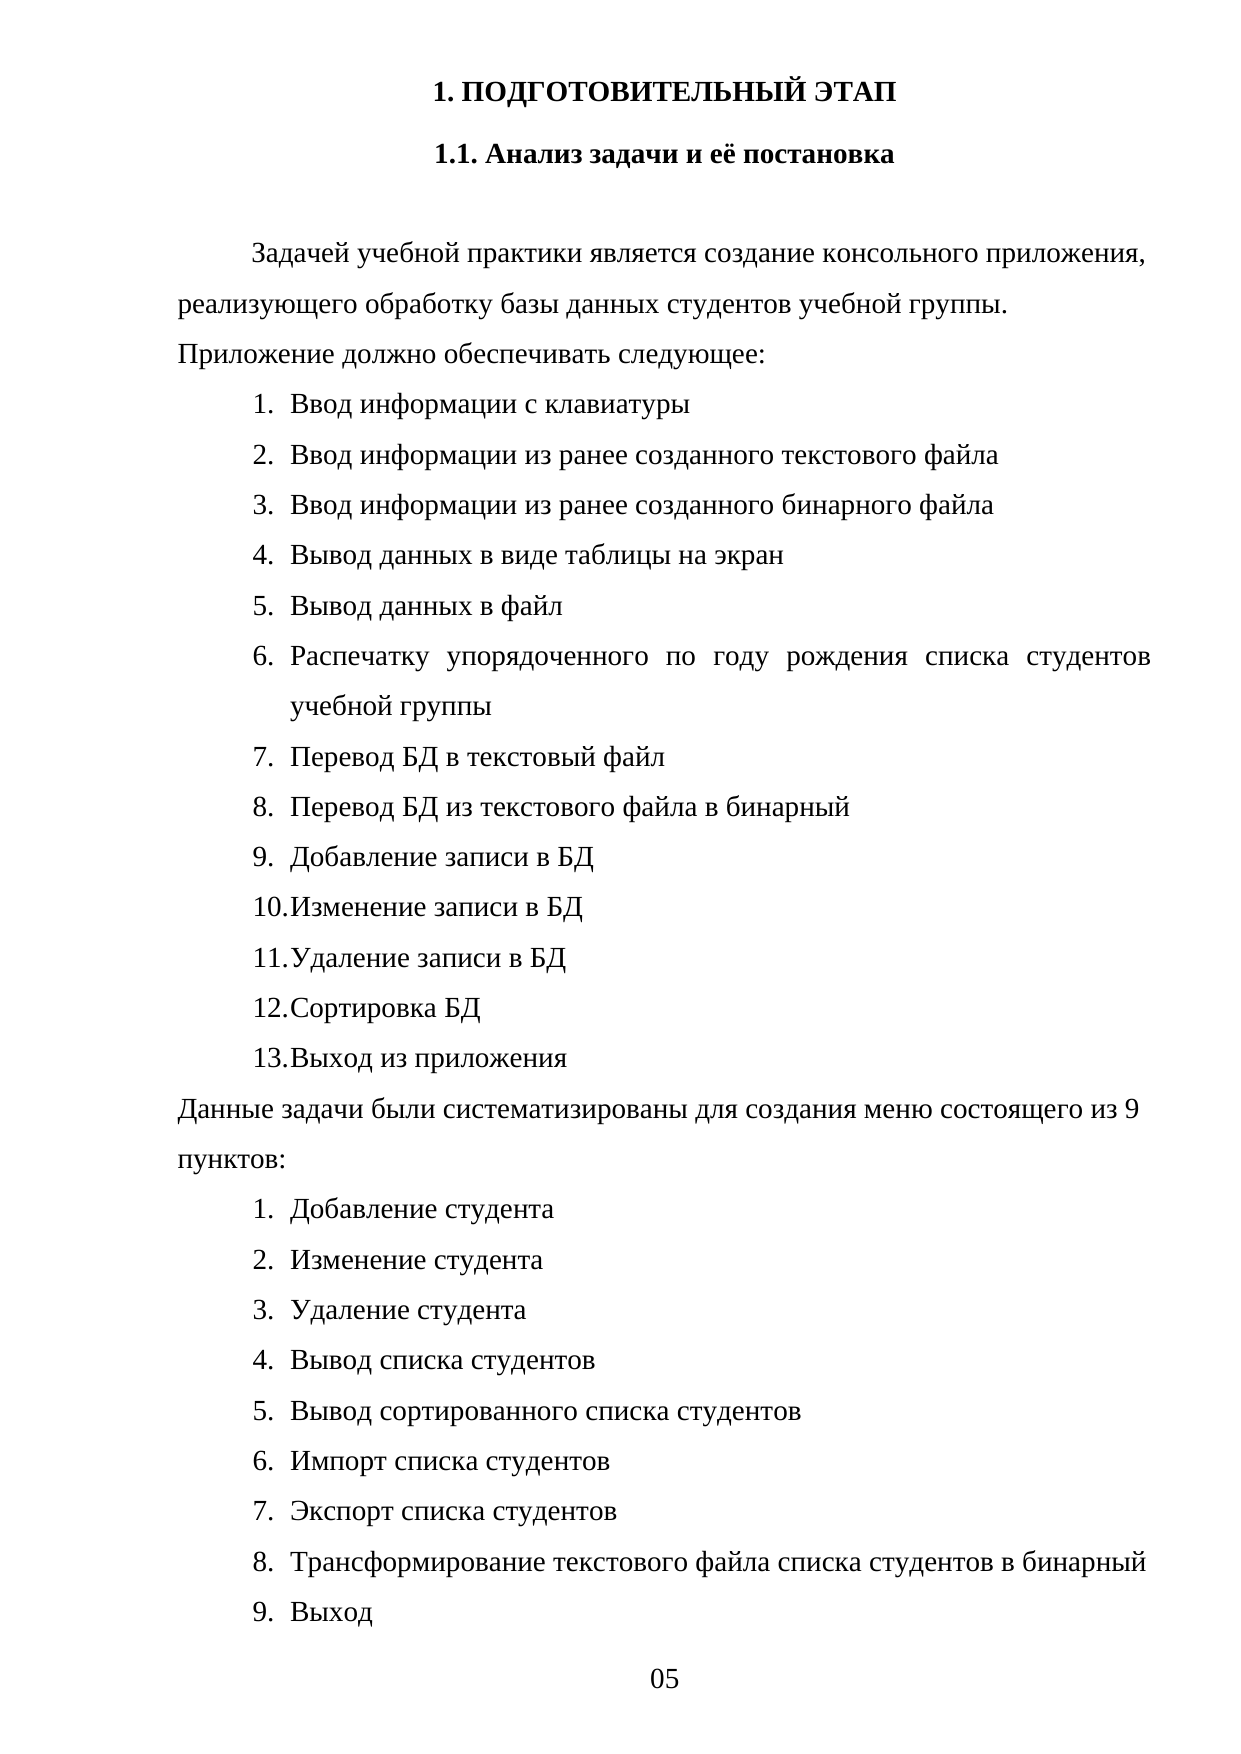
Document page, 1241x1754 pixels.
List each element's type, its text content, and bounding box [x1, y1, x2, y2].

subtitle 1.1. Анализ задачи и её постановка [177, 137, 1152, 170]
text Задачей учебной практики является создание консольного приложения, реализующего обработку базы данных студентов учебной группы. [177, 236, 1152, 319]
list Удаление записи в БД [252, 940, 1152, 973]
list Вывод списка студентов [252, 1342, 1152, 1376]
list Перевод БД из текстового файла в бинарный [252, 789, 1152, 822]
text Приложение должно обеспечивать следующее: [177, 336, 1152, 370]
text Данные задачи были систематизированы для создания меню состоящего из 9 пунктов: [177, 1091, 1152, 1175]
list Вывод сортированного списка студентов [252, 1393, 1152, 1426]
list Ввод информации из ранее созданного текстового файла [252, 437, 1152, 470]
list Удаление студента [252, 1292, 1152, 1326]
list Выход [252, 1594, 1152, 1627]
list Ввод информации с клавиатуры [252, 386, 1152, 420]
list Импорт списка студентов [252, 1443, 1152, 1477]
list Перевод БД в текстовый файл [252, 739, 1152, 772]
list Сортировка БД [252, 990, 1152, 1024]
list Вывод данных в файл [252, 588, 1152, 621]
list Вывод данных в виде таблицы на экран [252, 537, 1152, 571]
list Добавление записи в БД [252, 839, 1152, 873]
list Распечатку упорядоченного по году рождения списка студентов учебной группы [252, 638, 1152, 722]
list Трансформирование текстового файла списка студентов в бинарный [252, 1544, 1152, 1577]
subtitle 1. ПОДГОТОВИТЕЛЬНЫЙ ЭТАП [177, 74, 1152, 107]
list Изменение студента [252, 1242, 1152, 1275]
list Добавление студента [252, 1191, 1152, 1225]
list Выход из приложения [252, 1041, 1152, 1074]
list Изменение записи в БД [252, 889, 1152, 923]
list Экспорт списка студентов [252, 1493, 1152, 1527]
list Ввод информации из ранее созданного бинарного файла [252, 487, 1152, 521]
